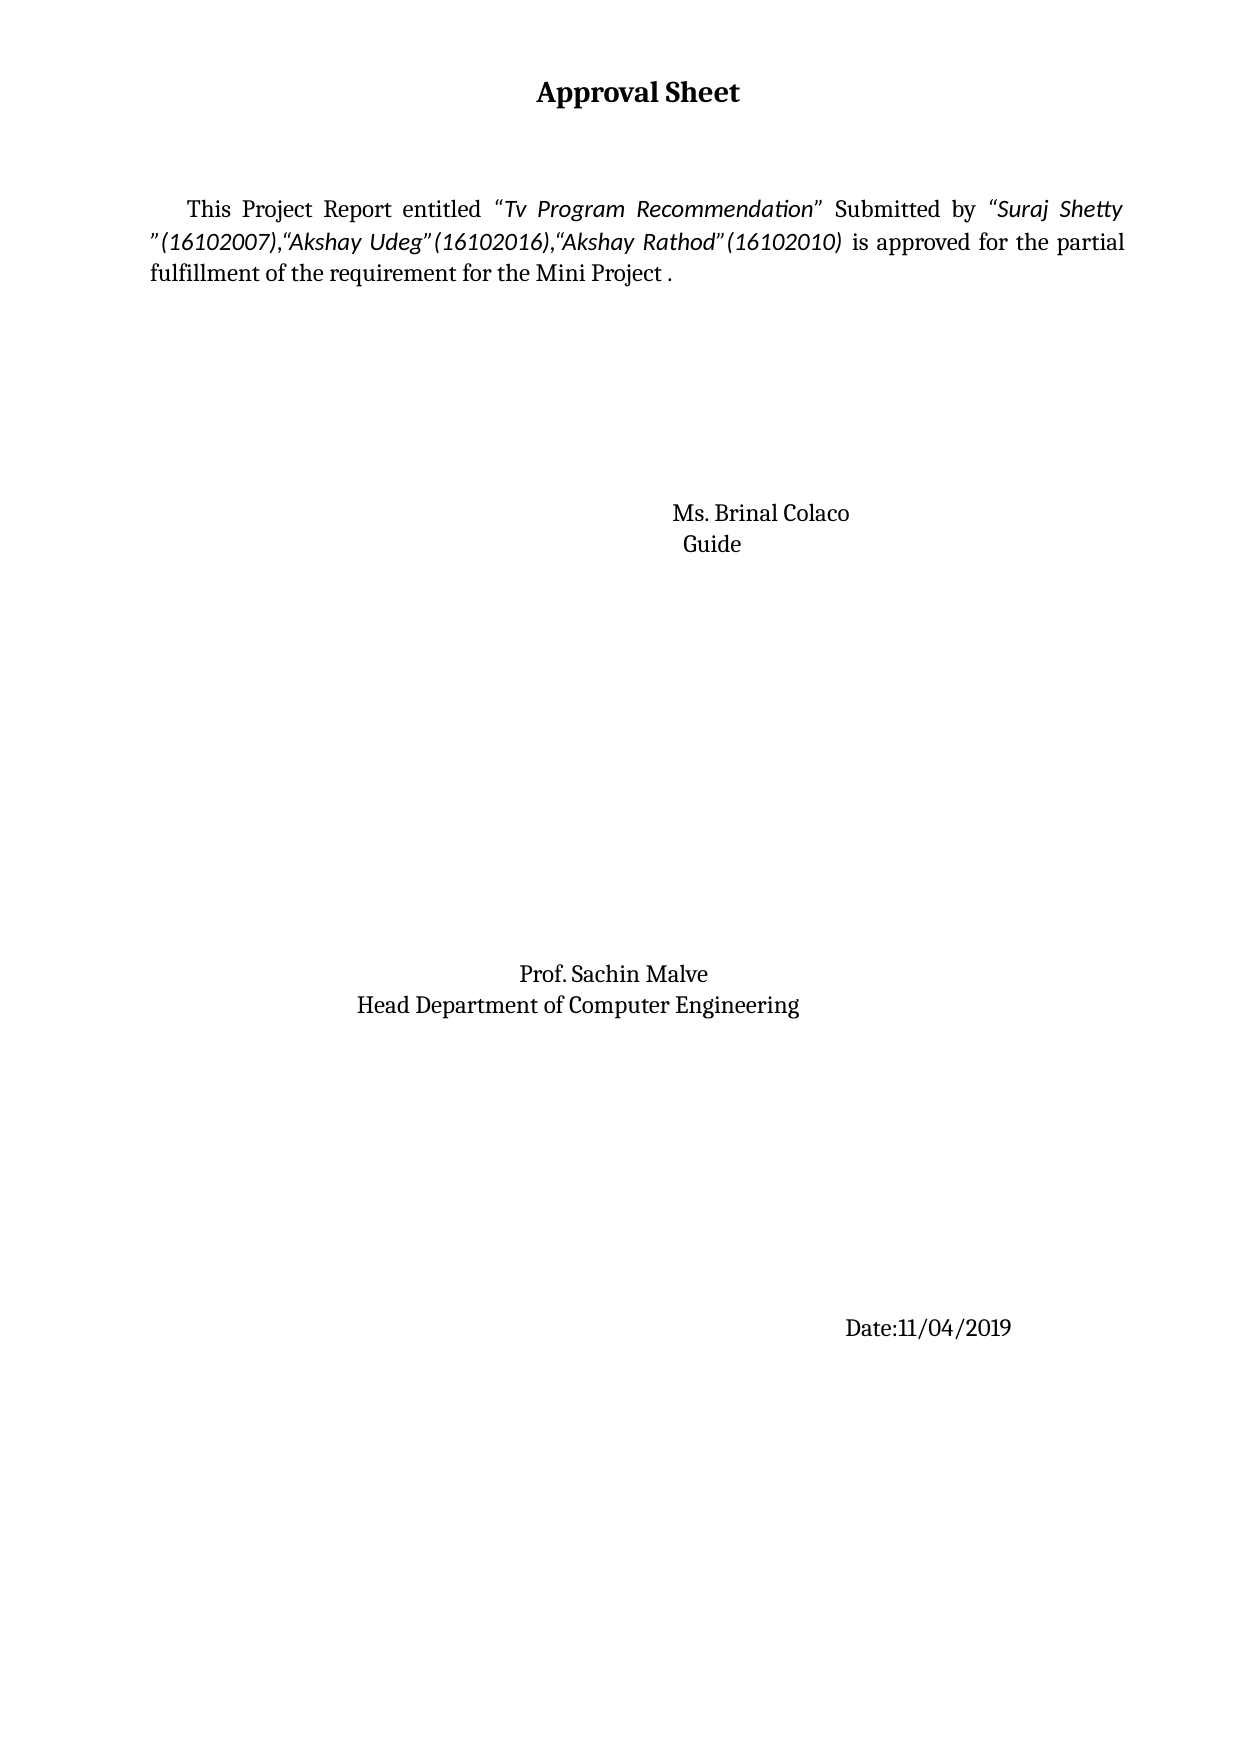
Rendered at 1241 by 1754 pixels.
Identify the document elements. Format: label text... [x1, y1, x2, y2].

text Guide [150, 529, 936, 588]
subtitle Approval Sheet [162, 75, 1114, 110]
text Date:11/04/2019 [150, 1314, 1011, 1343]
text Head Department of Computer Engineering [150, 991, 1011, 1020]
text This Project Report entitled “Tv Program Recommendation” Submitted by “Suraj Shetty ”(16102007),“Akshay Udeg”(16102016),“Akshay Rathod”(16102010) is approved for the partial fulfillment of the requirement for the Mini Project . [150, 193, 1125, 287]
text Prof. Sachin Malve [280, 960, 936, 989]
text Ms. Brinal Colaco [150, 499, 936, 527]
